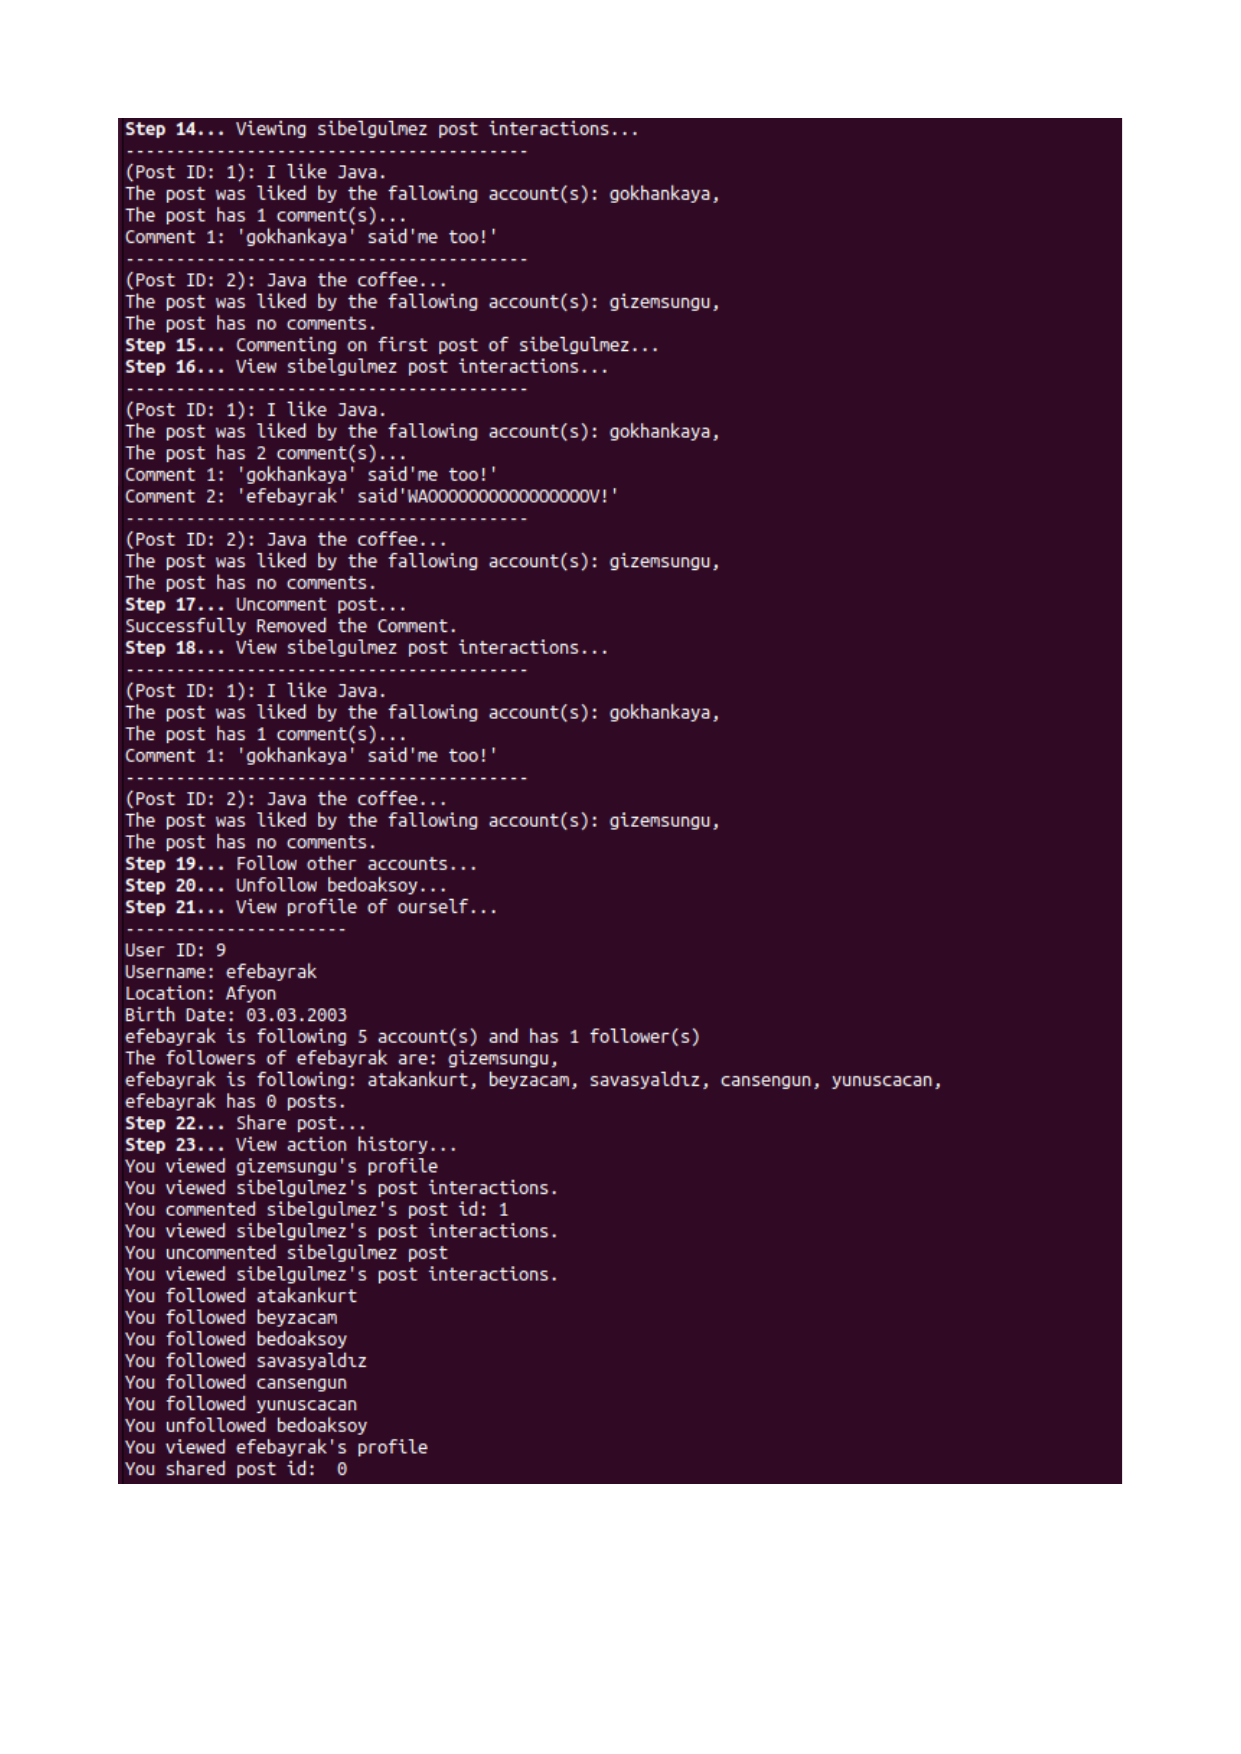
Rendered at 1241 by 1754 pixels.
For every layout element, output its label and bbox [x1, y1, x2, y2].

picture [118, 118, 1123, 1484]
